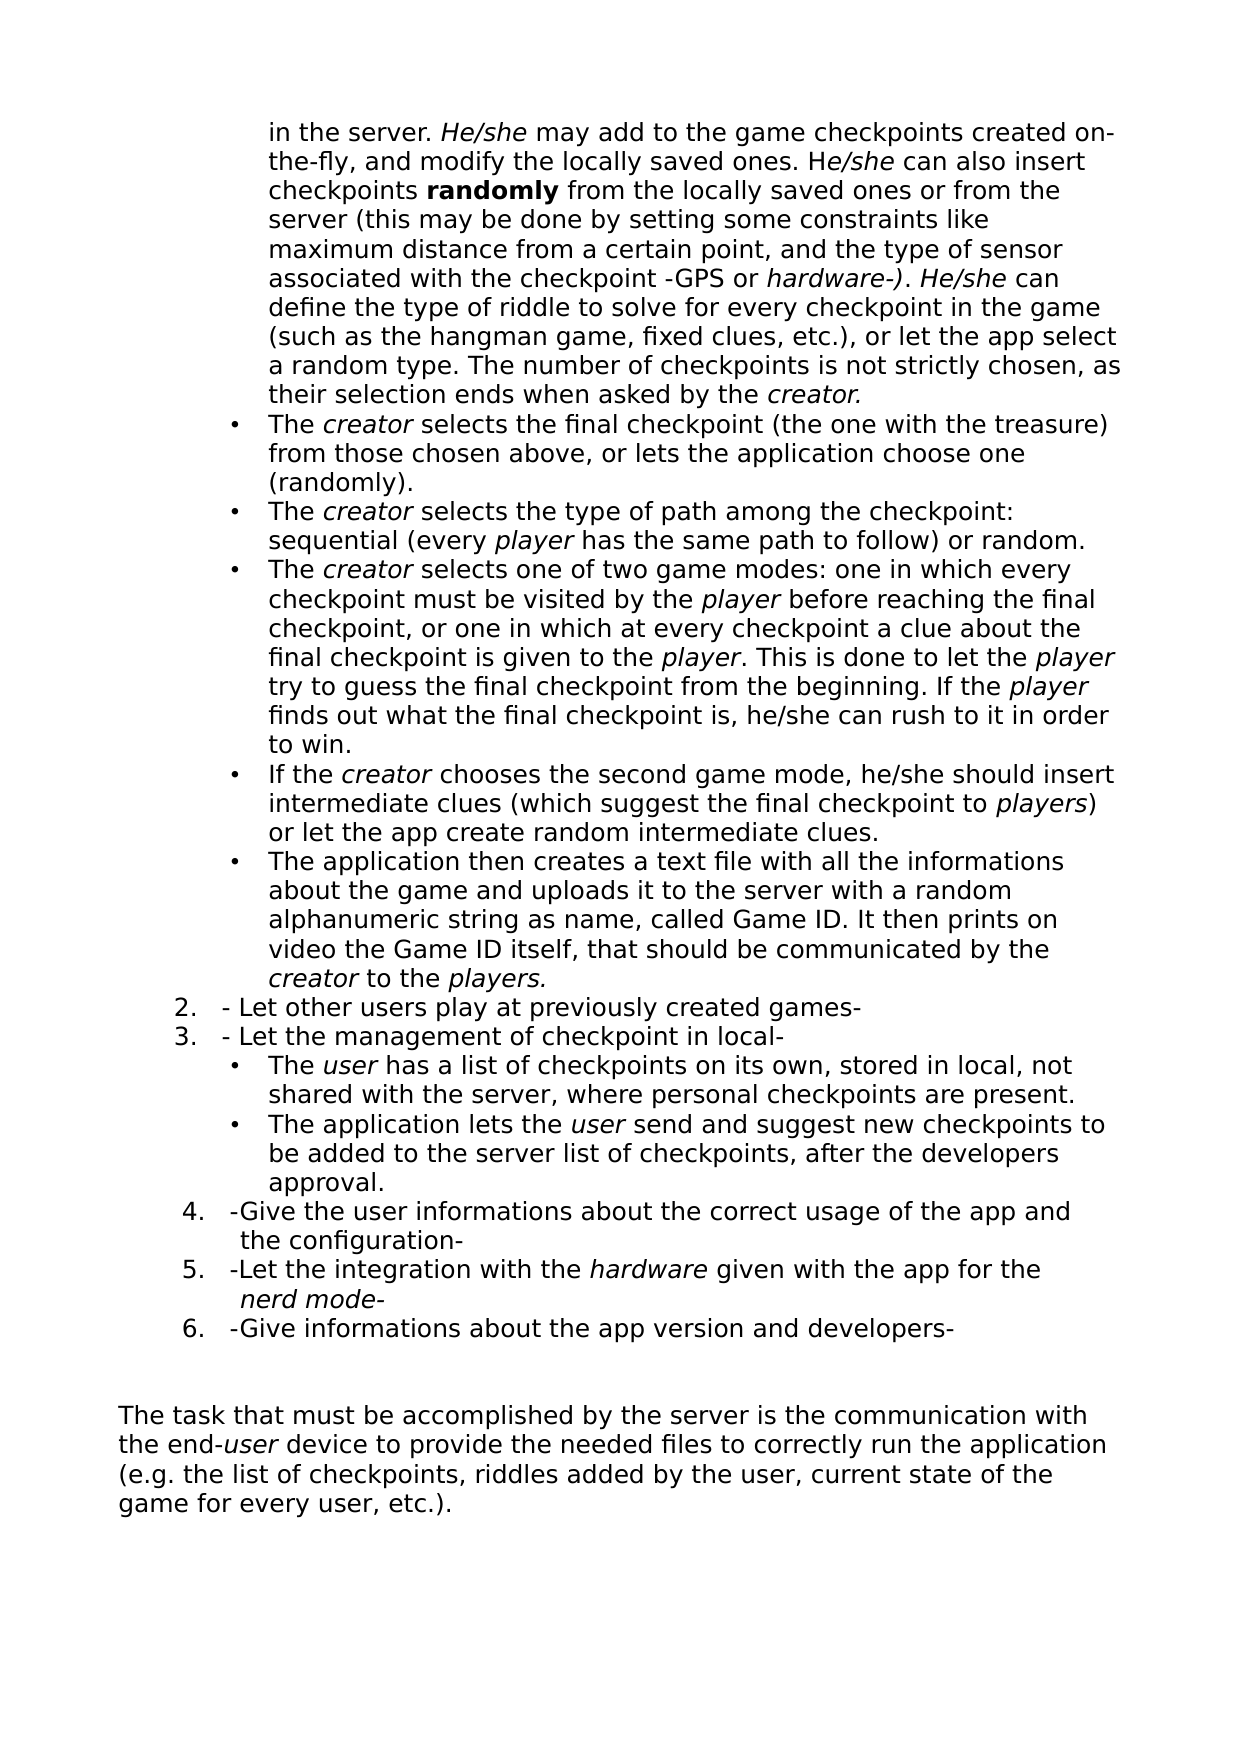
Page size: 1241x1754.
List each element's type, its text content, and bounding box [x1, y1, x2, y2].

text 4. -Give the user informations about the correct usage of the app and the configuration- [118, 1197, 1122, 1256]
list The creator selects the final checkpoint (the one with the treasure) from those chosen above, or lets the application choose one (randomly). [231, 410, 1122, 497]
text 2. - Let other users play at previously created games- [118, 993, 1122, 1022]
list If the creator chooses the second game mode, he/she should insert intermediate clues (which suggest the final checkpoint to players) or let the app create random intermediate clues. [231, 760, 1122, 847]
text The task that must be accomplished by the server is the communication with the end-user device to provide the needed files to correctly run the application (e.g. the list of checkpoints, riddles added by the user, current state of the game for every user, etc.). [118, 1401, 1122, 1518]
text 3. - Let the management of checkpoint in local- [118, 1022, 1122, 1051]
text 5. -Let the integration with the hardware given with the app for the nerd mode- [118, 1256, 1122, 1314]
list The application lets the user send and suggest new checkpoints to be added to the server list of checkpoints, after the developers approval. [231, 1110, 1122, 1197]
list The creator selects the type of path among the checkpoint: sequential (every player has the same path to follow) or random. [231, 497, 1122, 556]
list The creator selects one of two game modes: one in which every checkpoint must be visited by the player before reaching the final checkpoint, or one in which at every checkpoint a clue about the final checkpoint is given to the player. This is done to let the player try to guess the final checkpoint from the beginning. If the player finds out what the final checkpoint is, he/she can rush to it in order to win. [231, 556, 1122, 760]
list in the server. He/she may add to the game checkpoints created on-the-fly, and modify the locally saved ones. He/she can also insert checkpoints randomly from the locally saved ones or from the server (this may be done by setting some constraints like maximum distance from a certain point, and the type of sensor associated with the checkpoint -GPS or hardware-). He/she can define the type of riddle to solve for every checkpoint in the game (such as the hangman game, fixed clues, etc.), or let the app select a random type. The number of checkpoints is not strictly chosen, as their selection ends when asked by the creator. [231, 118, 1122, 410]
list The user has a list of checkpoints on its own, stored in local, not shared with the server, where personal checkpoints are present. [231, 1051, 1122, 1110]
list The application then creates a text file with all the informations about the game and uploads it to the server with a random alphanumeric string as name, called Game ID. It then prints on video the Game ID itself, that should be communicated by the creator to the players. [231, 847, 1122, 993]
text 6. -Give informations about the app version and developers- [118, 1314, 1122, 1343]
